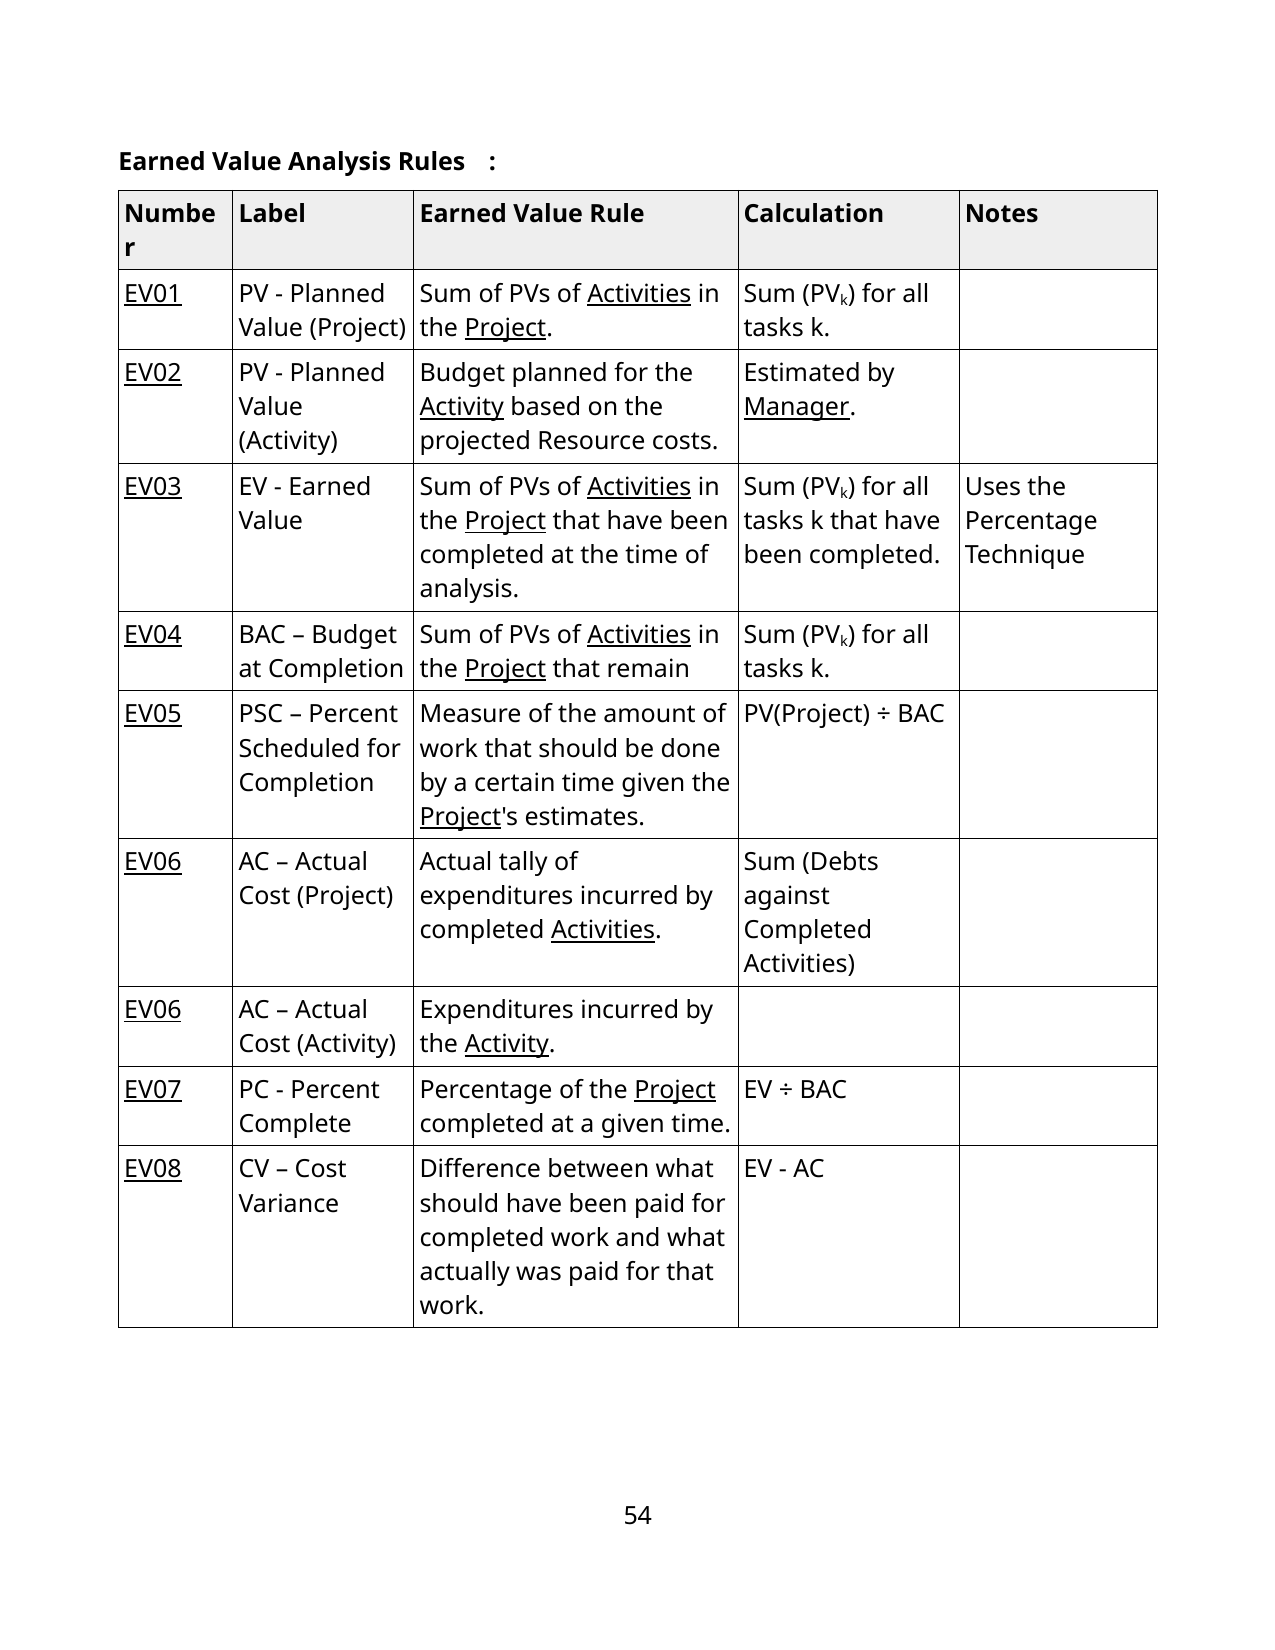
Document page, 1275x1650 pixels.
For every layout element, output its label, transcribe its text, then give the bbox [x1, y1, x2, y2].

table_cell AC – Actual Cost (Project) [233, 839, 413, 986]
table_cell [960, 987, 1157, 1066]
table_header Number [119, 191, 232, 269]
table_cell PV - Planned Value (Project) [233, 270, 413, 349]
table_cell Difference between what should have been paid for completed work and what actually was paid for that work. [414, 1146, 738, 1327]
table_cell Budget planned for the Activity based on the projected Resource costs. [414, 350, 738, 463]
table_cell [960, 839, 1157, 986]
table_cell Percentage of the Project completed at a given time. [414, 1067, 738, 1145]
table_cell PSC – Percent Scheduled for Completion [233, 691, 413, 838]
table_cell Measure of the amount of work that should be done by a certain time given the Project's estimates. [414, 691, 738, 838]
table_cell EV06 [119, 987, 232, 1066]
table_cell Sum of PVs of Activities in the Project. [414, 270, 738, 349]
table_cell Sum (Debts against Completed Activities) [739, 839, 959, 986]
table_cell EV02 [119, 350, 232, 463]
table_cell PV - Planned Value (Activity) [233, 350, 413, 463]
table_cell Sum (PVk) for all tasks k. [739, 612, 959, 690]
table_cell [960, 350, 1157, 463]
subtitle Earned Value Analysis Rules : [118, 143, 1157, 177]
table_cell [960, 691, 1157, 838]
table_cell EV07 [119, 1067, 232, 1145]
table_header Label [233, 191, 413, 269]
table_cell Sum of PVs of Activities in the Project that remain [414, 612, 738, 690]
table_cell EV08 [119, 1146, 232, 1327]
table_cell [960, 270, 1157, 349]
table_cell BAC – Budget at Completion [233, 612, 413, 690]
table_cell EV - Earned Value [233, 464, 413, 611]
table_header Notes [960, 191, 1157, 269]
table_cell Uses the Percentage Technique [960, 464, 1157, 611]
table_cell [739, 987, 959, 1066]
table_cell Estimated by Manager. [739, 350, 959, 463]
table_cell PV(Project) ÷ BAC [739, 691, 959, 838]
table_cell Expenditures incurred by the Activity. [414, 987, 738, 1066]
table_cell EV - AC [739, 1146, 959, 1327]
table_cell PC - Percent Complete [233, 1067, 413, 1145]
table_cell Sum of PVs of Activities in the Project that have been completed at the time of analysis. [414, 464, 738, 611]
table_cell EV03 [119, 464, 232, 611]
table_header Earned Value Rule [414, 191, 738, 269]
table_cell EV01 [119, 270, 232, 349]
table_cell EV05 [119, 691, 232, 838]
table_cell EV06 [119, 839, 232, 986]
table_cell [960, 1146, 1157, 1327]
table_header Calculation [739, 191, 959, 269]
table_cell EV ÷ BAC [739, 1067, 959, 1145]
table_cell CV – Cost Variance [233, 1146, 413, 1327]
table_cell Sum (PVk) for all tasks k. [739, 270, 959, 349]
table_cell [960, 612, 1157, 690]
table_cell AC – Actual Cost (Activity) [233, 987, 413, 1066]
table_cell [960, 1067, 1157, 1145]
table_cell Actual tally of expenditures incurred by completed Activities. [414, 839, 738, 986]
table_cell EV04 [119, 612, 232, 690]
table_cell Sum (PVk) for all tasks k that have been completed. [739, 464, 959, 611]
